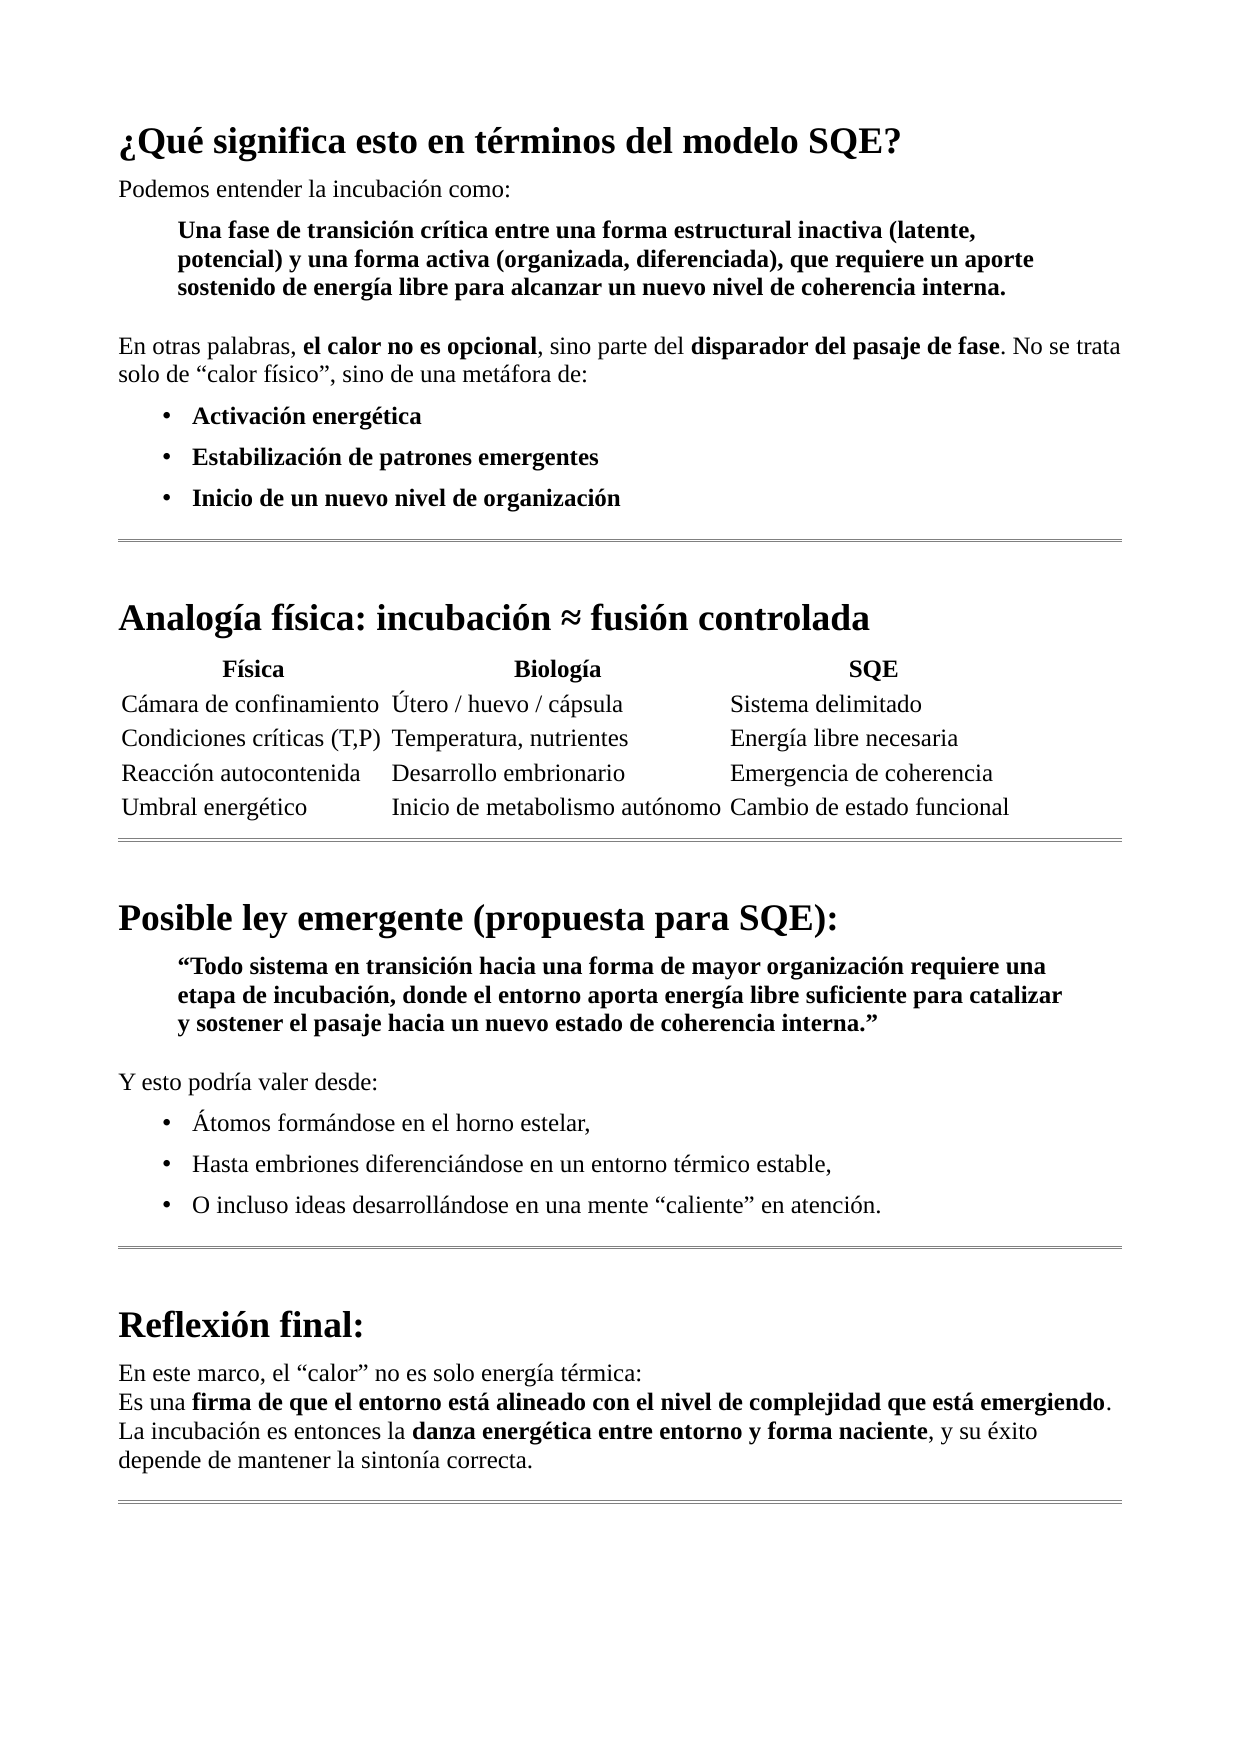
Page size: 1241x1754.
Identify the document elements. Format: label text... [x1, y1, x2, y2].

subtitle Posible ley emergente (propuesta para SQE): [118, 895, 1122, 938]
table_header Física [118, 651, 388, 686]
table_cell Emergencia de coherencia [727, 755, 1020, 789]
table_cell Inicio de metabolismo autónomo [389, 790, 727, 824]
table_cell Temperatura, nutrientes [389, 720, 727, 755]
table_cell Energía libre necesaria [727, 720, 1020, 755]
table_cell Útero / huevo / cápsula [389, 686, 727, 720]
table_cell Sistema delimitado [727, 686, 1020, 720]
list Estabilización de patrones emergentes [162, 442, 1122, 471]
subtitle Analogía física: incubación ≈ fusión controlada [118, 596, 1122, 639]
text Podemos entender la incubación como: [118, 174, 1122, 202]
table_cell Cámara de confinamiento [118, 686, 388, 720]
list Inicio de un nuevo nivel de organización [162, 483, 1122, 512]
list Átomos formándose en el horno estelar, [162, 1108, 1122, 1137]
table_header SQE [727, 651, 1020, 686]
table_cell Cambio de estado funcional [727, 790, 1020, 824]
table_cell Condiciones críticas (T,P) [118, 720, 388, 755]
text Y esto podría valer desde: [118, 1067, 1122, 1095]
list Hasta embriones diferenciándose en un entorno térmico estable, [162, 1149, 1122, 1178]
table_cell Umbral energético [118, 790, 388, 824]
text En este marco, el “calor” no es solo energía térmica: Es una firma de que el entorno está alineado con el nivel de complejidad que está emergiendo. La incubación es entonces la danza energética entre entorno y forma naciente, y su éxito depende de mantener la sintonía correcta. [118, 1358, 1122, 1473]
table_cell Desarrollo embrionario [389, 755, 727, 789]
text En otras palabras, el calor no es opcional, sino parte del disparador del pasaje de fase. No se trata solo de “calor físico”, sino de una metáfora de: [118, 331, 1122, 388]
subtitle Reflexión final: [118, 1303, 1122, 1346]
list O incluso ideas desarrollándose en una mente “caliente” en atención. [162, 1190, 1122, 1219]
text Una fase de transición crítica entre una forma estructural inactiva (latente, potencial) y una forma activa (organizada, diferenciada), que requiere un aporte sostenido de energía libre para alcanzar un nuevo nivel de coherencia interna. [177, 215, 1063, 301]
text “Todo sistema en transición hacia una forma de mayor organización requiere una etapa de incubación, donde el entorno aporta energía libre suficiente para catalizar y sostener el pasaje hacia un nuevo estado de coherencia interna.” [177, 951, 1063, 1037]
subtitle ¿Qué significa esto en términos del modelo SQE? [118, 118, 1122, 161]
table_cell Reacción autocontenida [118, 755, 388, 789]
list Activación energética [162, 401, 1122, 429]
table_header Biología [389, 651, 727, 686]
